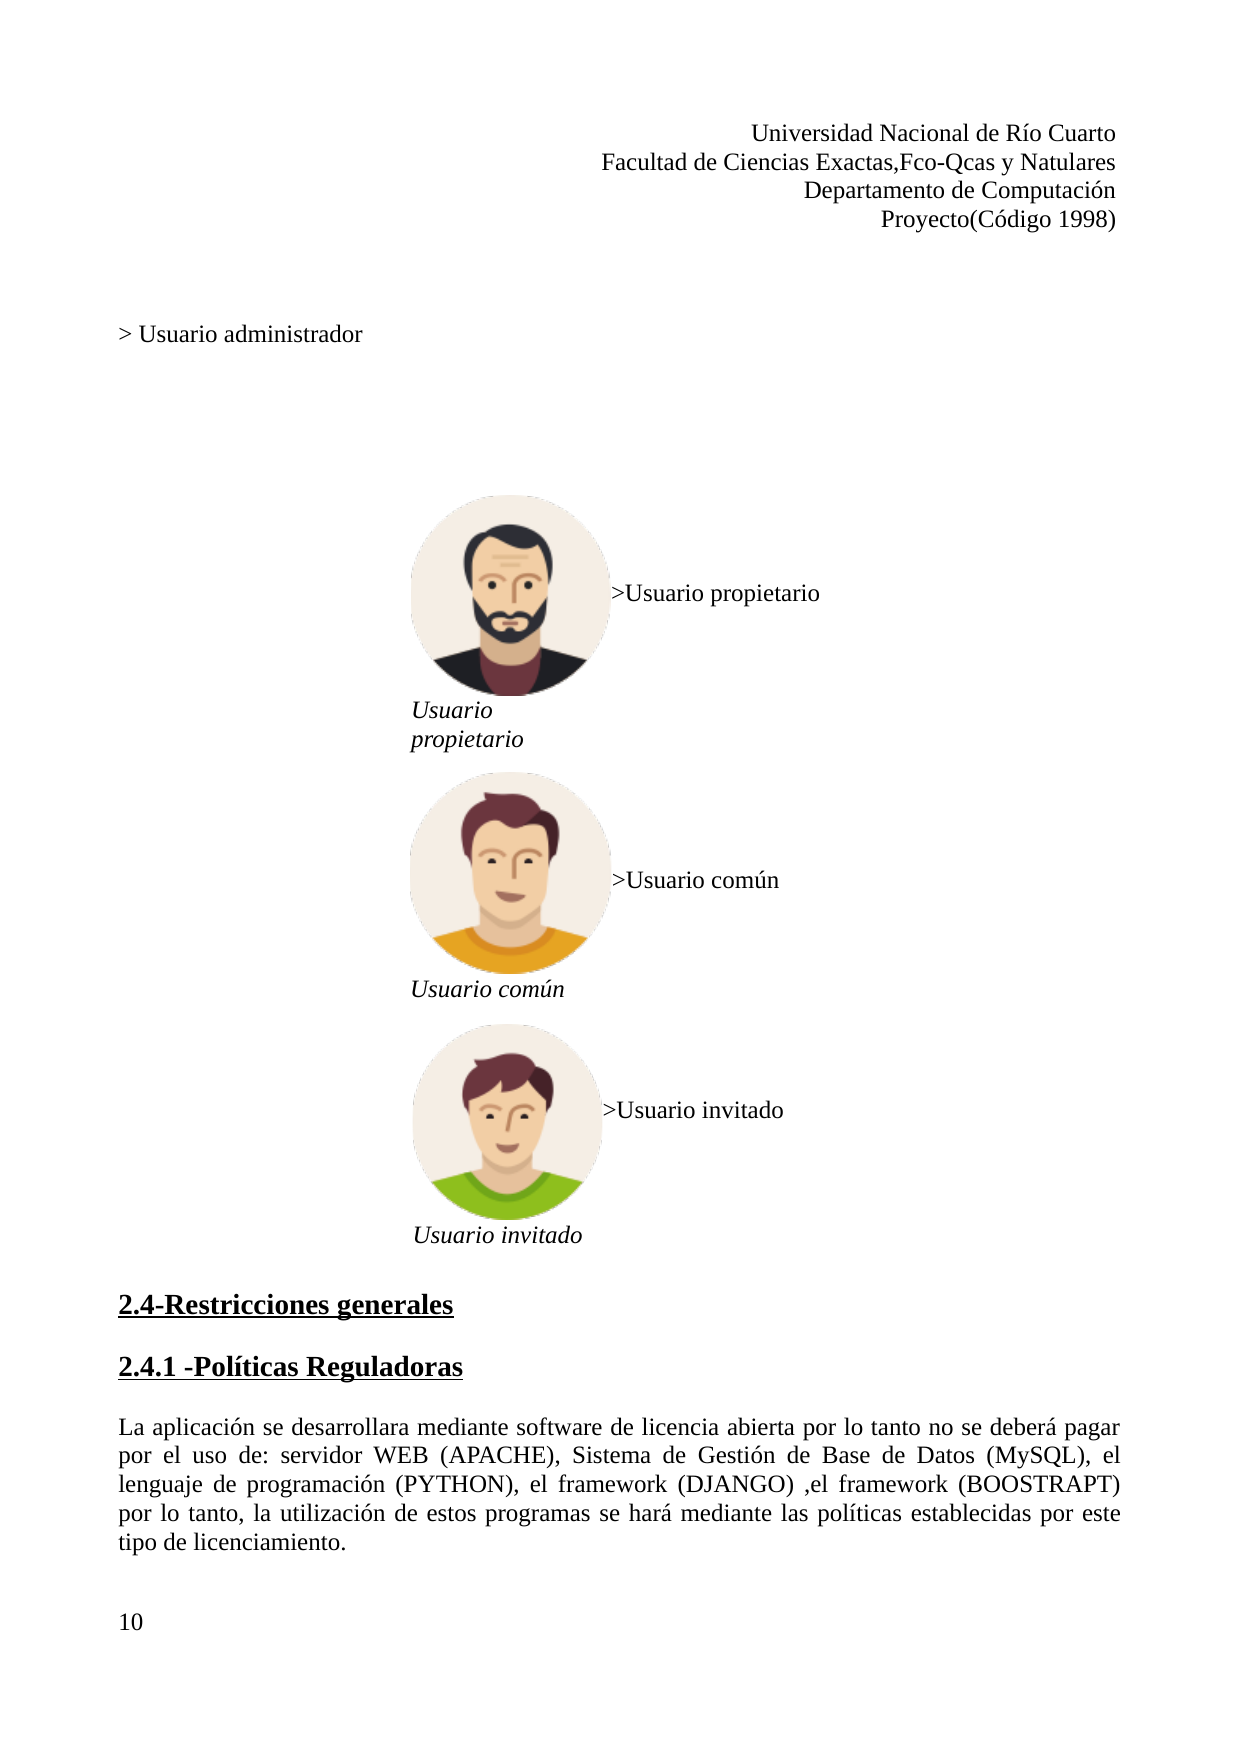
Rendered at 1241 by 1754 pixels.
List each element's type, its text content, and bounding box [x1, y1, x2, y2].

text [118, 1096, 412, 1124]
text 2.4-Restricciones generales [118, 1287, 1122, 1321]
text >Usuario común [612, 866, 1122, 894]
text 2.4.1 -Políticas Reguladoras [118, 1349, 1122, 1383]
text >Usuario propietario [611, 578, 1122, 607]
picture [411, 495, 611, 696]
picture [412, 1024, 603, 1220]
text Usuario propietario [411, 696, 611, 753]
text [118, 578, 411, 607]
text > Usuario administrador [118, 319, 1122, 348]
picture [410, 772, 612, 974]
text [118, 866, 410, 894]
text Usuario invitado [412, 1220, 602, 1249]
text >Usuario invitado [603, 1096, 1122, 1124]
text La aplicación se desarrollara mediante software de licencia abierta por lo tanto no se deberá pagar por el uso de: servidor WEB (APACHE), Sistema de Gestión de Base de Datos (MySQL), el lenguaje de programación (PYTHON), el framework (DJANGO) ,el framework (BOOSTRAPT) por lo tanto, la utilización de estos programas se hará mediante las políticas establecidas por este tipo de licenciamiento. [118, 1412, 1122, 1556]
text Usuario común [410, 974, 612, 1002]
